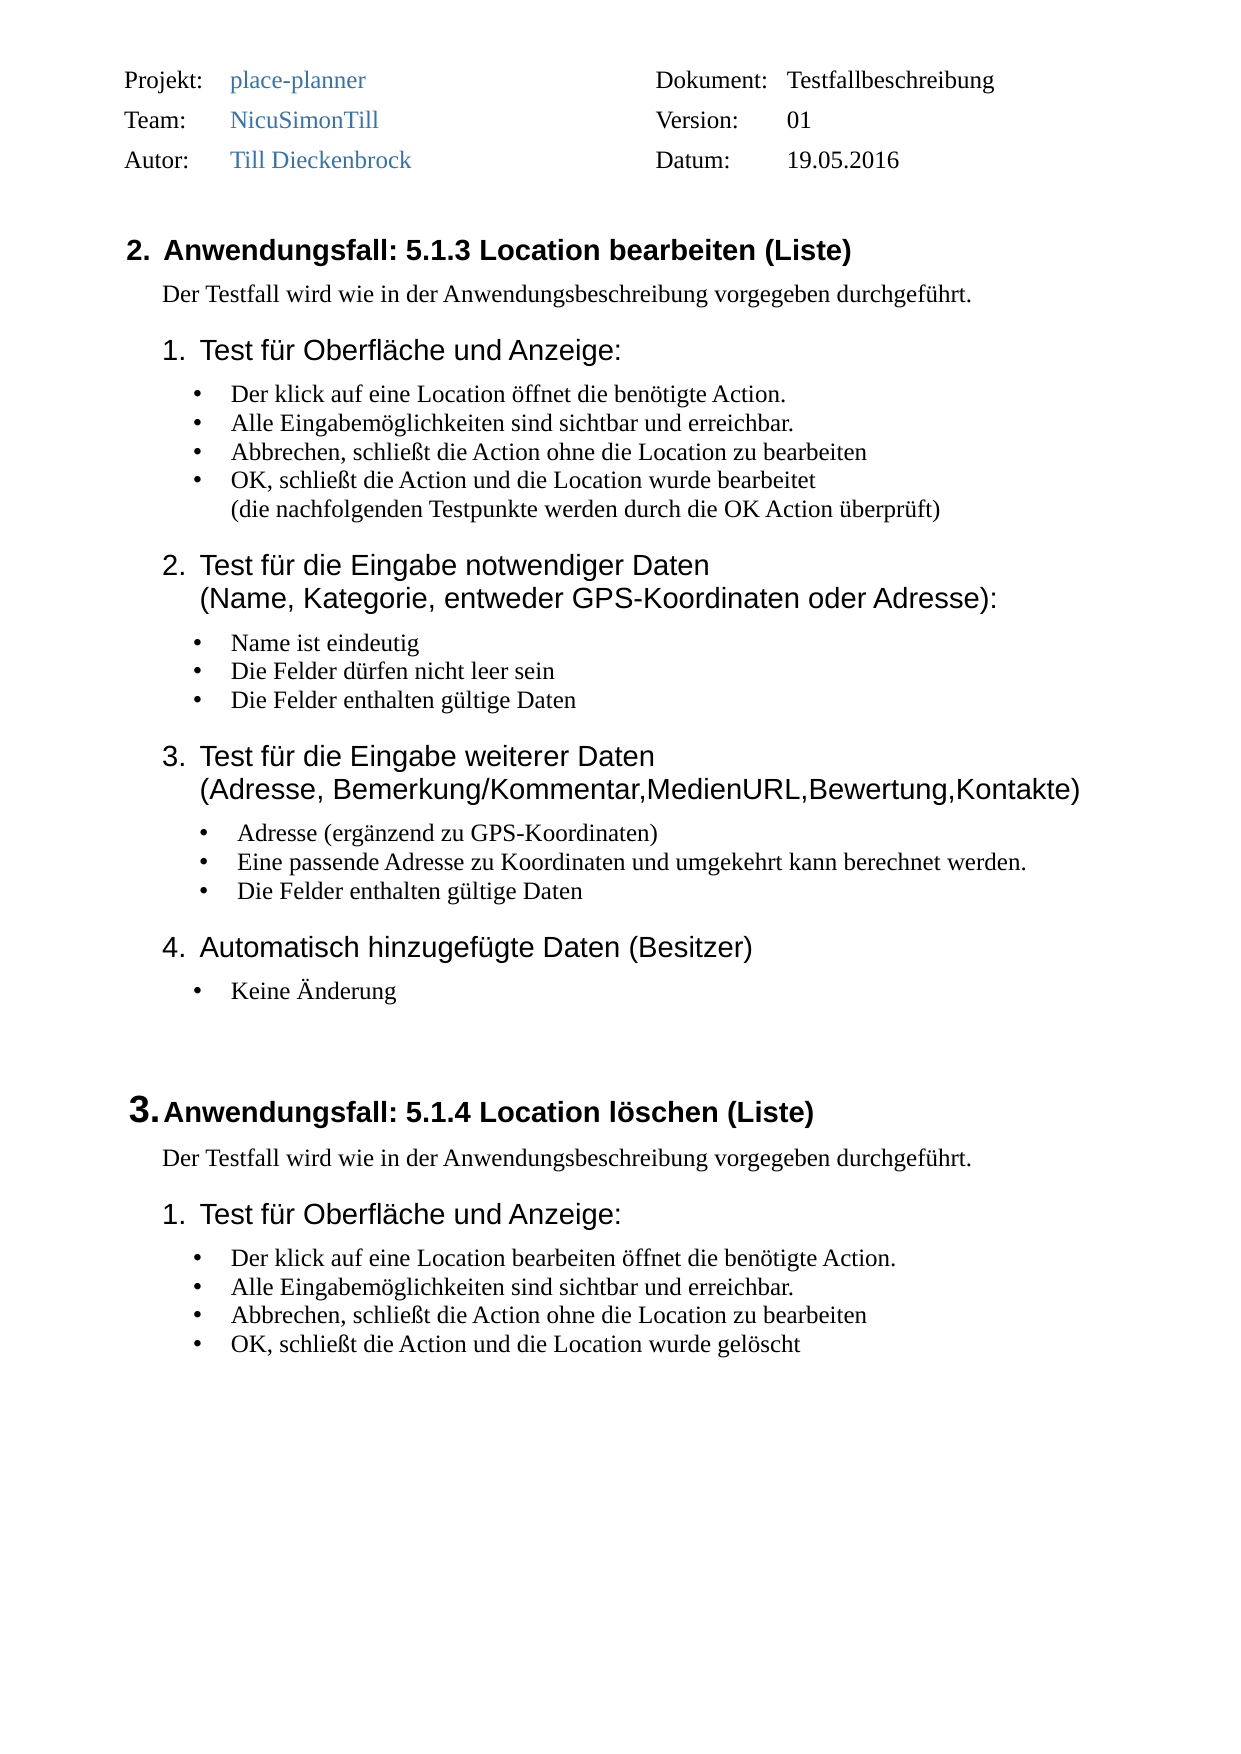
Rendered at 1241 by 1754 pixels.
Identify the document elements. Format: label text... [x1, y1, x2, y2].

subtitle Test für die Eingabe notwendiger Daten (Name, Kategorie, entweder GPS-Koordinaten oder Adresse): [162, 548, 1181, 615]
subtitle Test für Oberfläche und Anzeige: [162, 333, 1181, 367]
list Alle Eingabemöglichkeiten sind sichtbar und erreichbar. [193, 1272, 1181, 1300]
list Abbrechen, schließt die Action ohne die Location zu bearbeiten [193, 1300, 1181, 1329]
subtitle Test für Oberfläche und Anzeige: [162, 1197, 1181, 1230]
list OK, schließt die Action und die Location wurde gelöscht [193, 1329, 1181, 1358]
list Keine Änderung [193, 976, 1181, 1004]
subtitle Anwendungsfall: 5.1.3 Location bearbeiten (Liste) [118, 233, 1181, 267]
text Der Testfall wird wie in der Anwendungsbeschreibung vorgegeben durchgeführt. [162, 279, 1181, 308]
list Abbrechen, schließt die Action ohne die Location zu bearbeiten [193, 437, 1181, 466]
list Der klick auf eine Location öffnet die benötigte Action. [193, 379, 1181, 408]
list Der klick auf eine Location bearbeiten öffnet die benötigte Action. [193, 1243, 1181, 1272]
list Die Felder enthalten gültige Daten [199, 876, 1181, 905]
list Alle Eingabemöglichkeiten sind sichtbar und erreichbar. [193, 408, 1181, 437]
subtitle Test für die Eingabe weiterer Daten (Adresse, Bemerkung/Kommentar,MedienURL,Bewertung,Kontakte) [162, 739, 1181, 806]
list OK, schließt die Action und die Location wurde bearbeitet (die nachfolgenden Testpunkte werden durch die OK Action überprüft) [193, 466, 1181, 523]
list Die Felder dürfen nicht leer sein [193, 656, 1181, 685]
list Name ist eindeutig [193, 628, 1181, 656]
list Die Felder enthalten gültige Daten [193, 685, 1181, 714]
list Eine passende Adresse zu Koordinaten und umgekehrt kann berechnet werden. [199, 847, 1181, 876]
list Adresse (ergänzend zu GPS-Koordinaten) [199, 818, 1181, 847]
text Der Testfall wird wie in der Anwendungsbeschreibung vorgegeben durchgeführt. [162, 1143, 1181, 1172]
subtitle Anwendungsfall: 5.1.4 Location löschen (Liste) [118, 1087, 1181, 1131]
subtitle Automatisch hinzugefügte Daten (Besitzer) [162, 930, 1181, 963]
